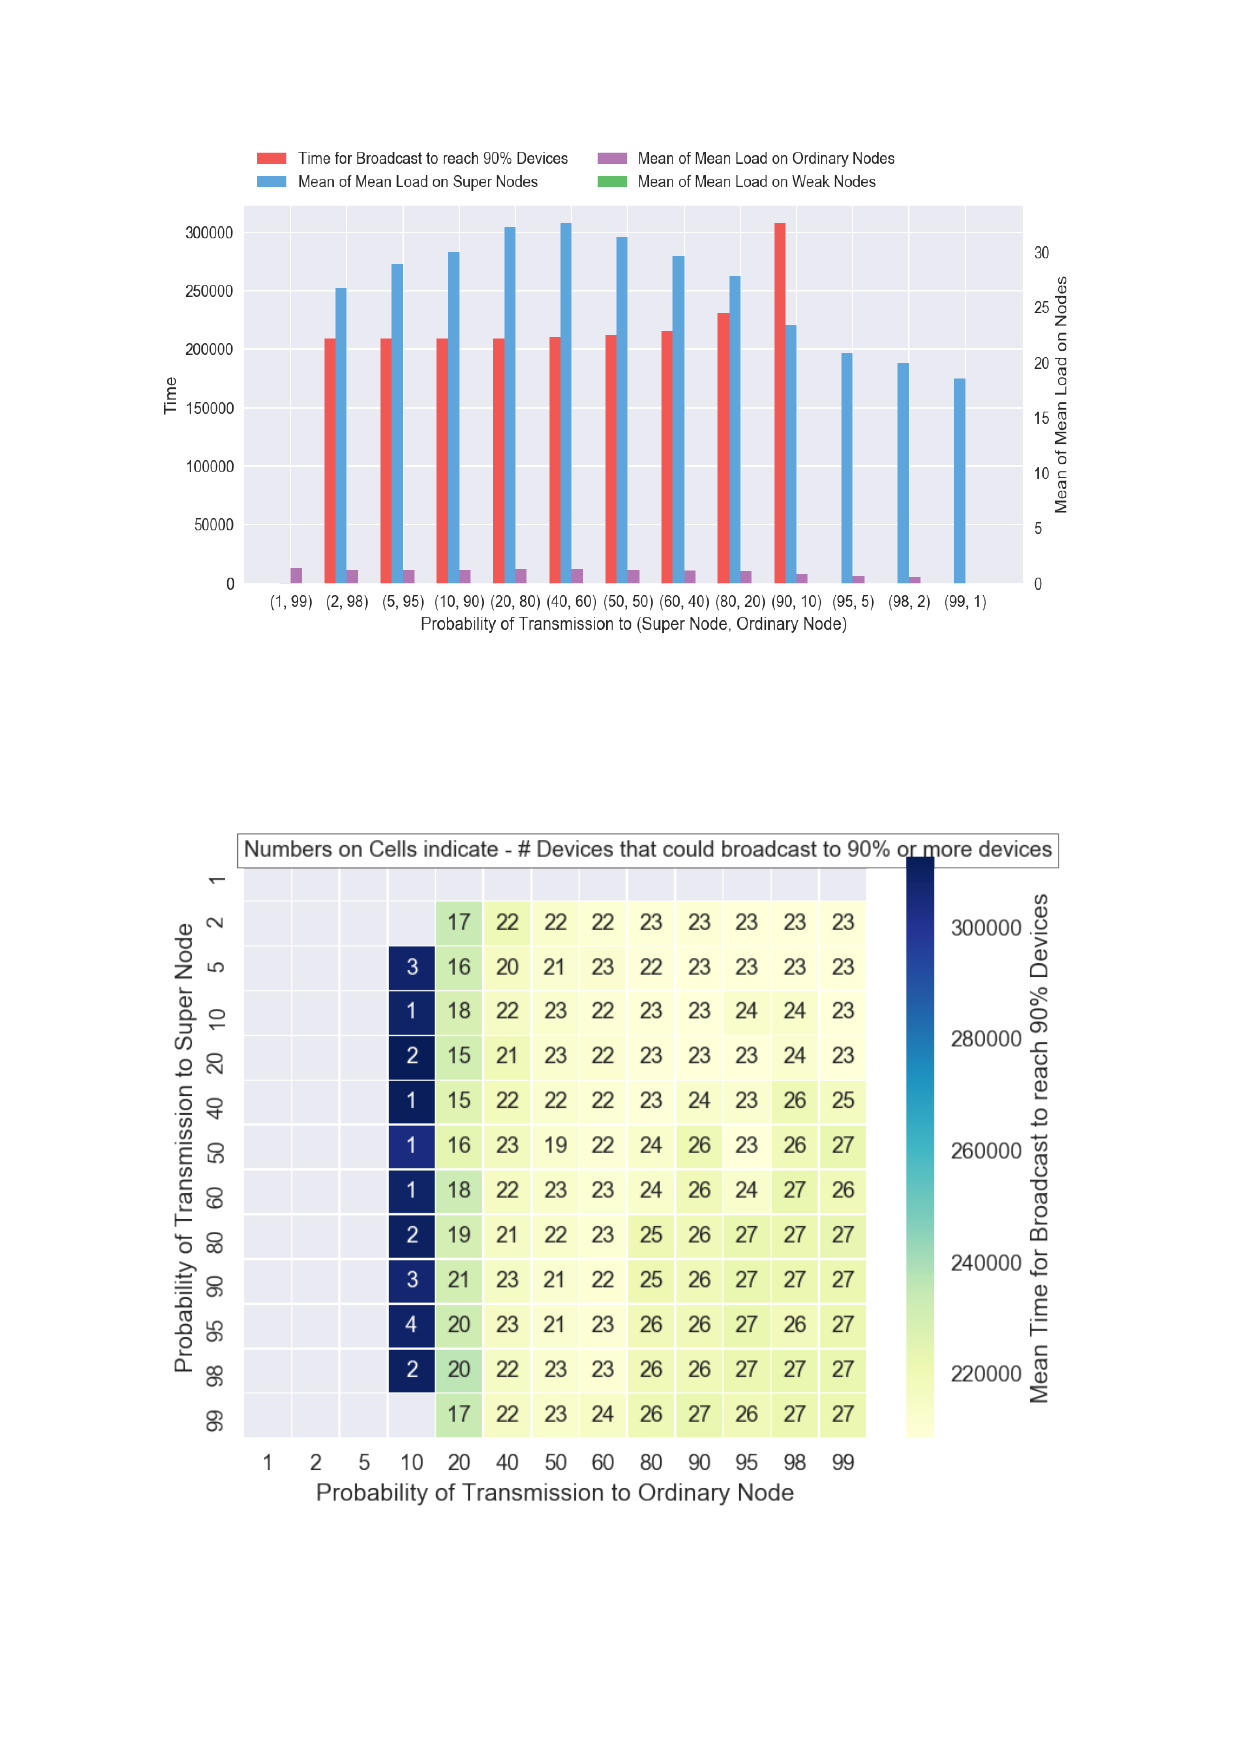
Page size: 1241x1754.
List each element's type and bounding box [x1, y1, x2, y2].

picture [118, 767, 1123, 1521]
picture [118, 146, 1123, 637]
